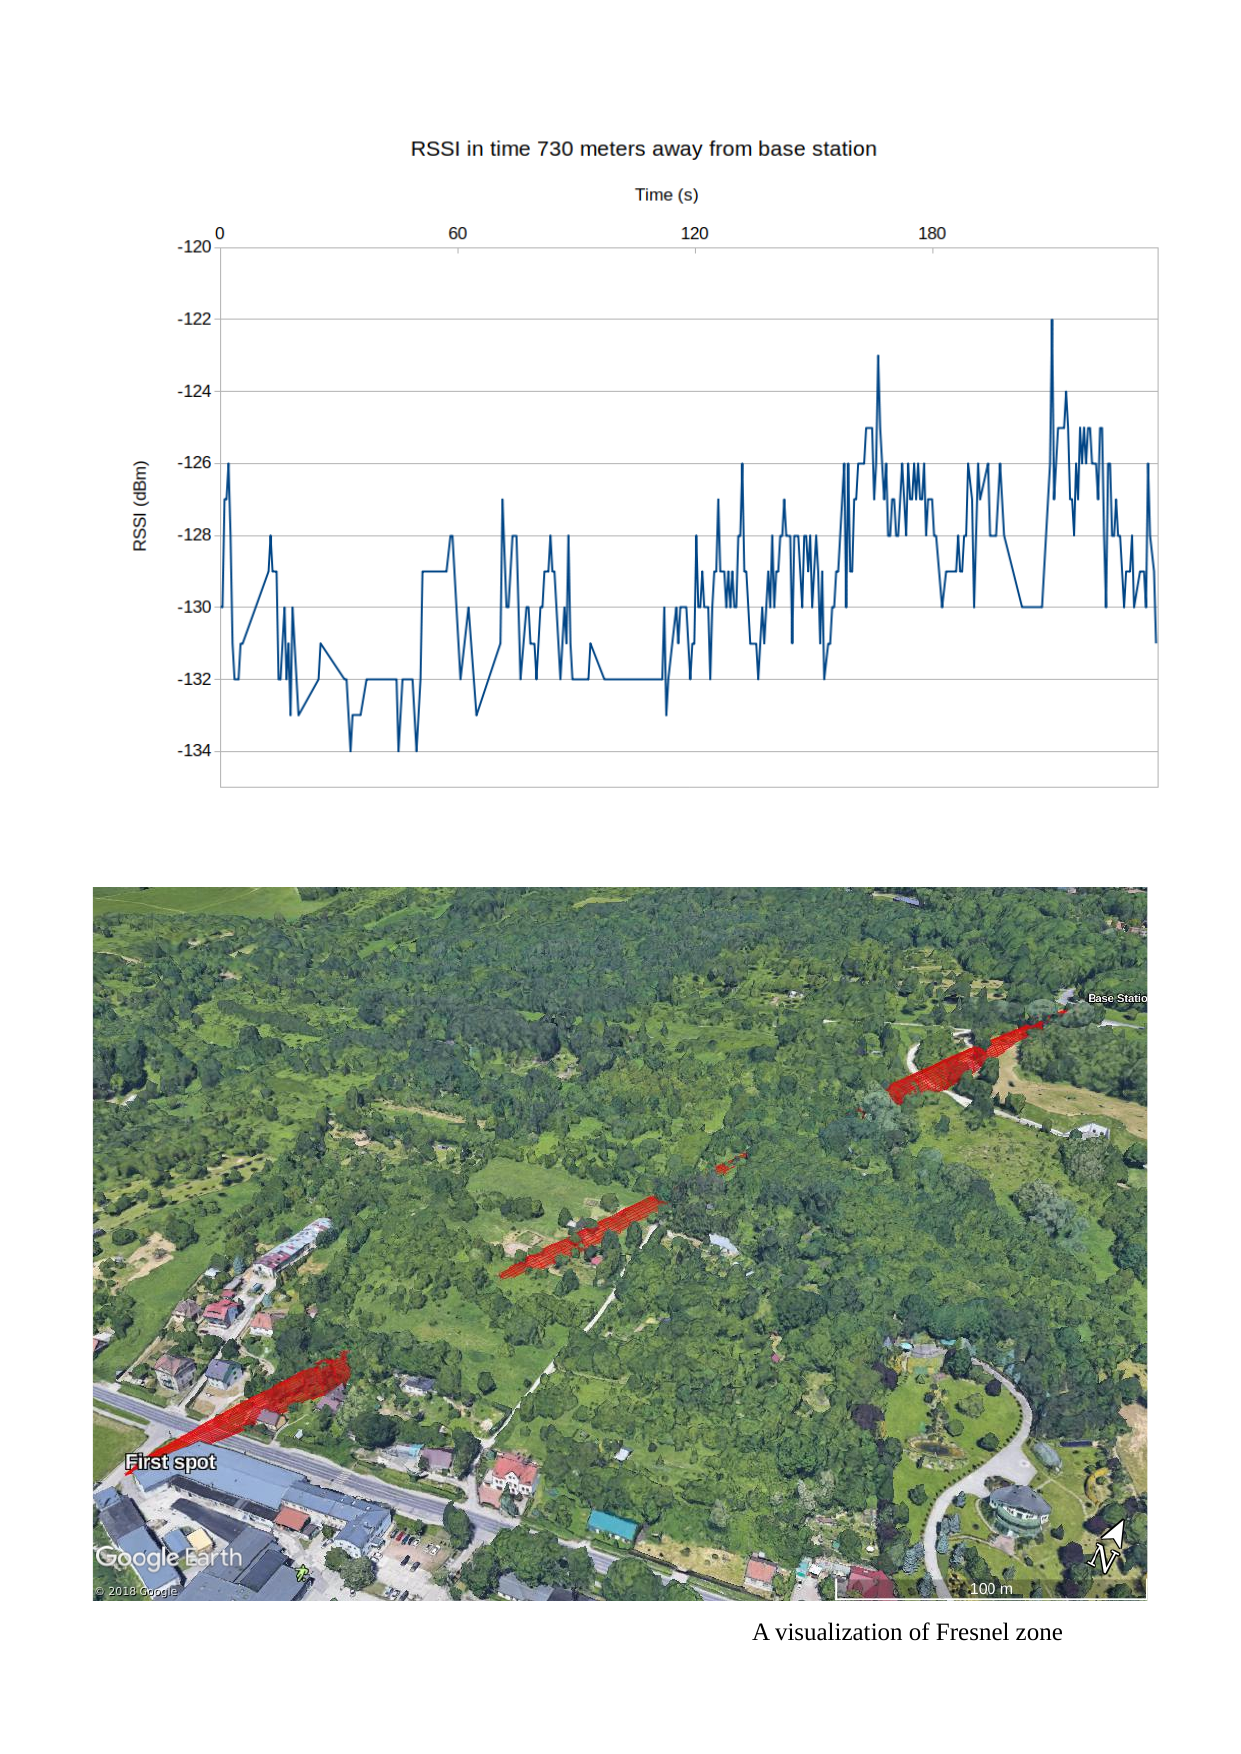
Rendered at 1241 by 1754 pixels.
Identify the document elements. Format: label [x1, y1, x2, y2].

picture [108, 111, 1179, 801]
picture [92, 887, 1148, 1601]
